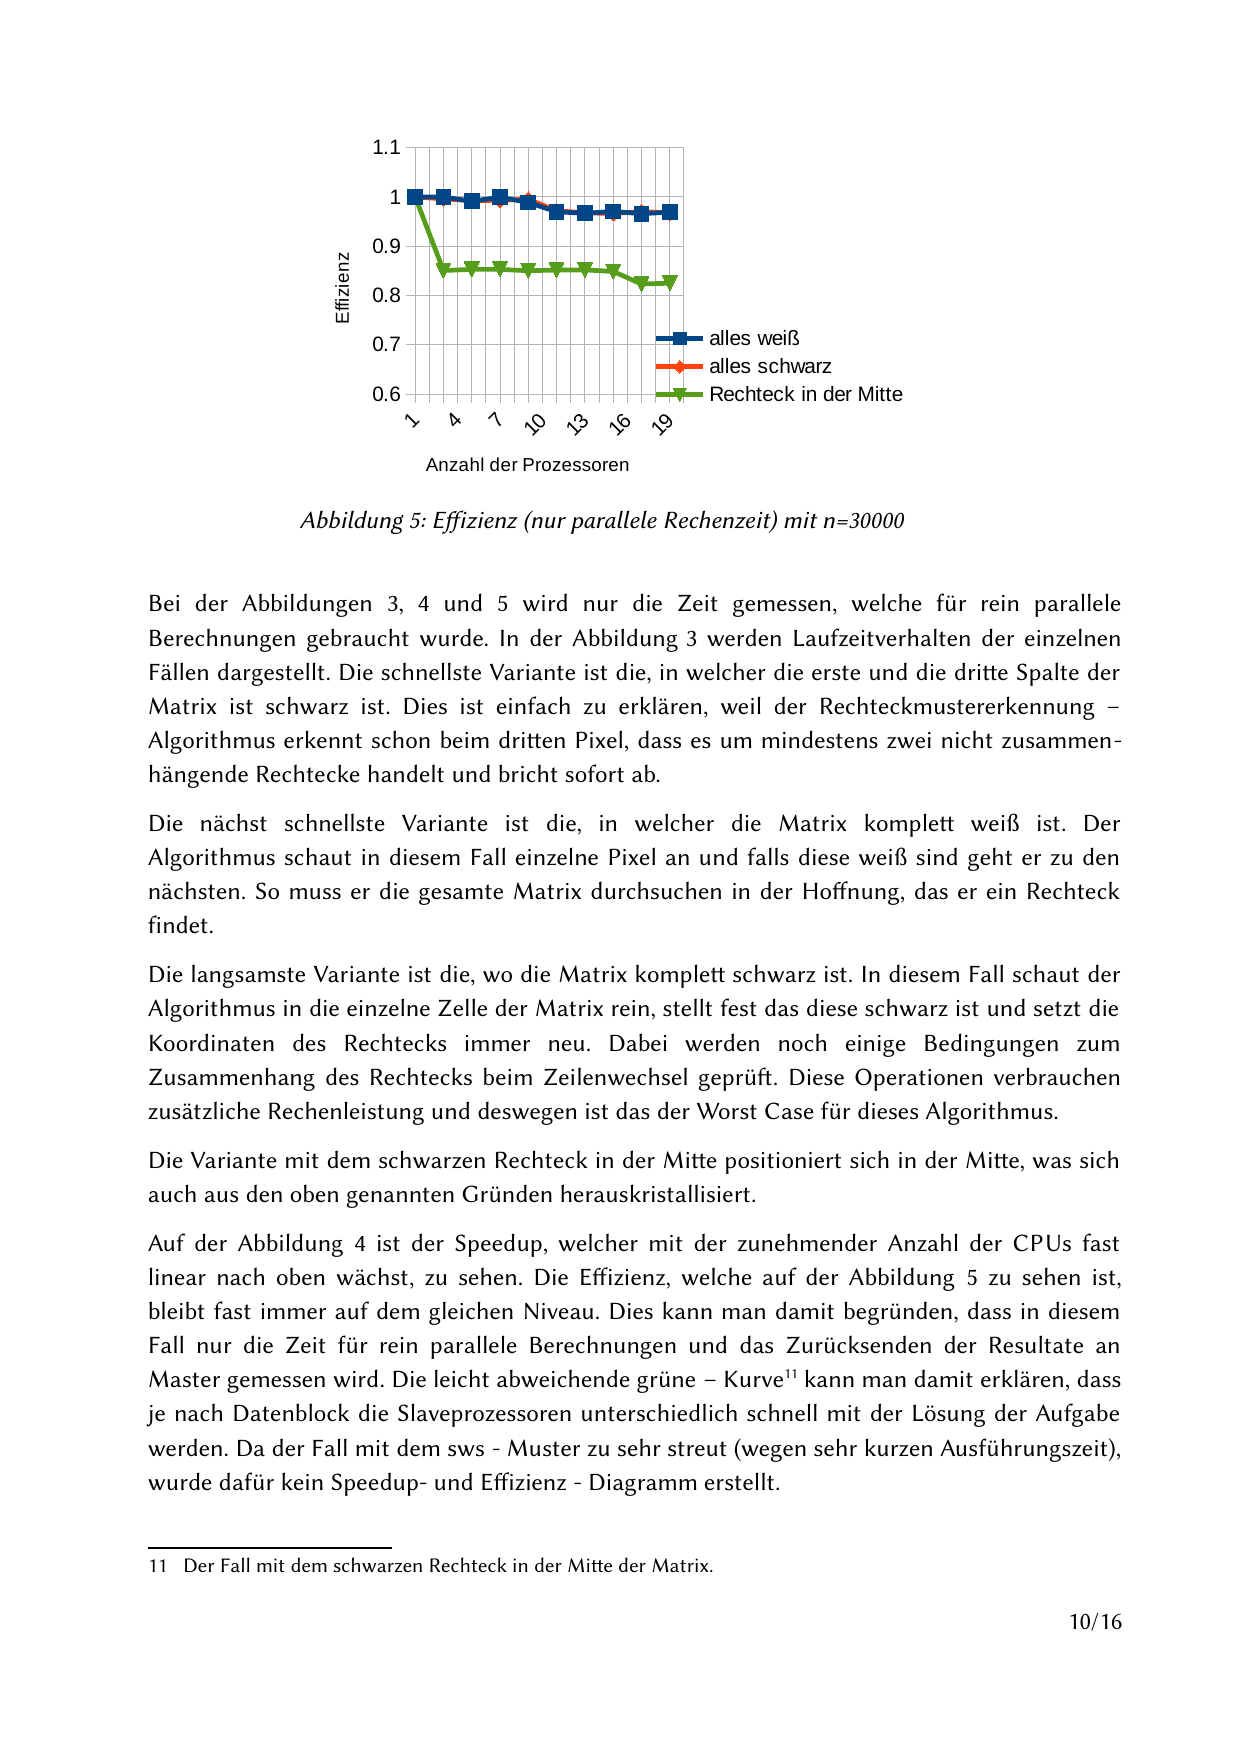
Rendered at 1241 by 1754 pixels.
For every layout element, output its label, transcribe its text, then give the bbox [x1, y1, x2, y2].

text Die Variante mit dem schwarzen Rechteck in der Mitte positioniert sich in der Mitte, was sich auch aus den oben genannten Gründen herauskristallisiert. [148, 1146, 1122, 1208]
text Abbildung 5: Effizienz (nur parallele Rechenzeit) mit n=30000 [299, 507, 971, 535]
text Die langsamste Variante ist die, wo die Matrix komplett schwarz ist. In diesem Fall schaut der Algorithmus in die einzelne Zelle der Matrix rein, stellt fest das diese schwarz ist und setzt die Koordinaten des Rechtecks immer neu. Dabei werden noch einige Bedingungen zum Zusammenhang des Rechtecks beim Zeilenwechsel geprüft. Diese Operationen verbrauchen zusätzliche Rechenleistung und deswegen ist das der Worst Case für dieses Algorithmus. [148, 960, 1122, 1125]
text Auf der Abbildung 4 ist der Speedup, welcher mit der zunehmender Anzahl der CPUs fast linear nach oben wächst, zu sehen. Die Effizienz, welche auf der Abbildung 5 zu sehen ist, bleibt fast immer auf dem gleichen Niveau. Dies kann man damit begründen, dass in diesem Fall nur die Zeit für rein parallele Berechnungen und das Zurücksenden der Resultate an Master gemessen wird. Die leicht abweichende grüne – Kurve kann man damit erklären, dass je nach Datenblock die Slaveprozessoren unterschiedlich schnell mit der Lösung der Aufgabe werden. Da der Fall mit dem sws - Muster zu sehr streut (wegen sehr kurzen Ausführungszeit), wurde dafür kein Speedup- und Effizienz - Diagramm erstellt. [148, 1228, 1122, 1496]
text Die nächst schnellste Variante ist die, in welcher die Matrix komplett weiß ist. Der Algorithmus schaut in diesem Fall einzelne Pixel an und falls diese weiß sind geht er zu den nächsten. So muss er die gesamte Matrix durchsuchen in der Hoffnung, das er ein Rechteck findet. [148, 809, 1122, 940]
text Der Fall mit dem schwarzen Rechteck in der Mitte der Matrix. [148, 1554, 1122, 1578]
text Bei der Abbildungen 3, 4 und 5 wird nur die Zeit gemessen, welche für rein parallele Berechnungen gebraucht wurde. In der Abbildung 3 werden Laufzeitverhalten der einzelnen Fällen dargestellt. Die schnellste Variante ist die, in welcher die erste und die dritte Spalte der Matrix ist schwarz ist. Dies ist einfach zu erklären, weil der Rechteckmustererkennung – Algorithmus erkennt schon beim dritten Pixel, dass es um mindestens zwei nicht zusammen­hängende Rechtecke handelt und bricht sofort ab. [148, 589, 1122, 789]
